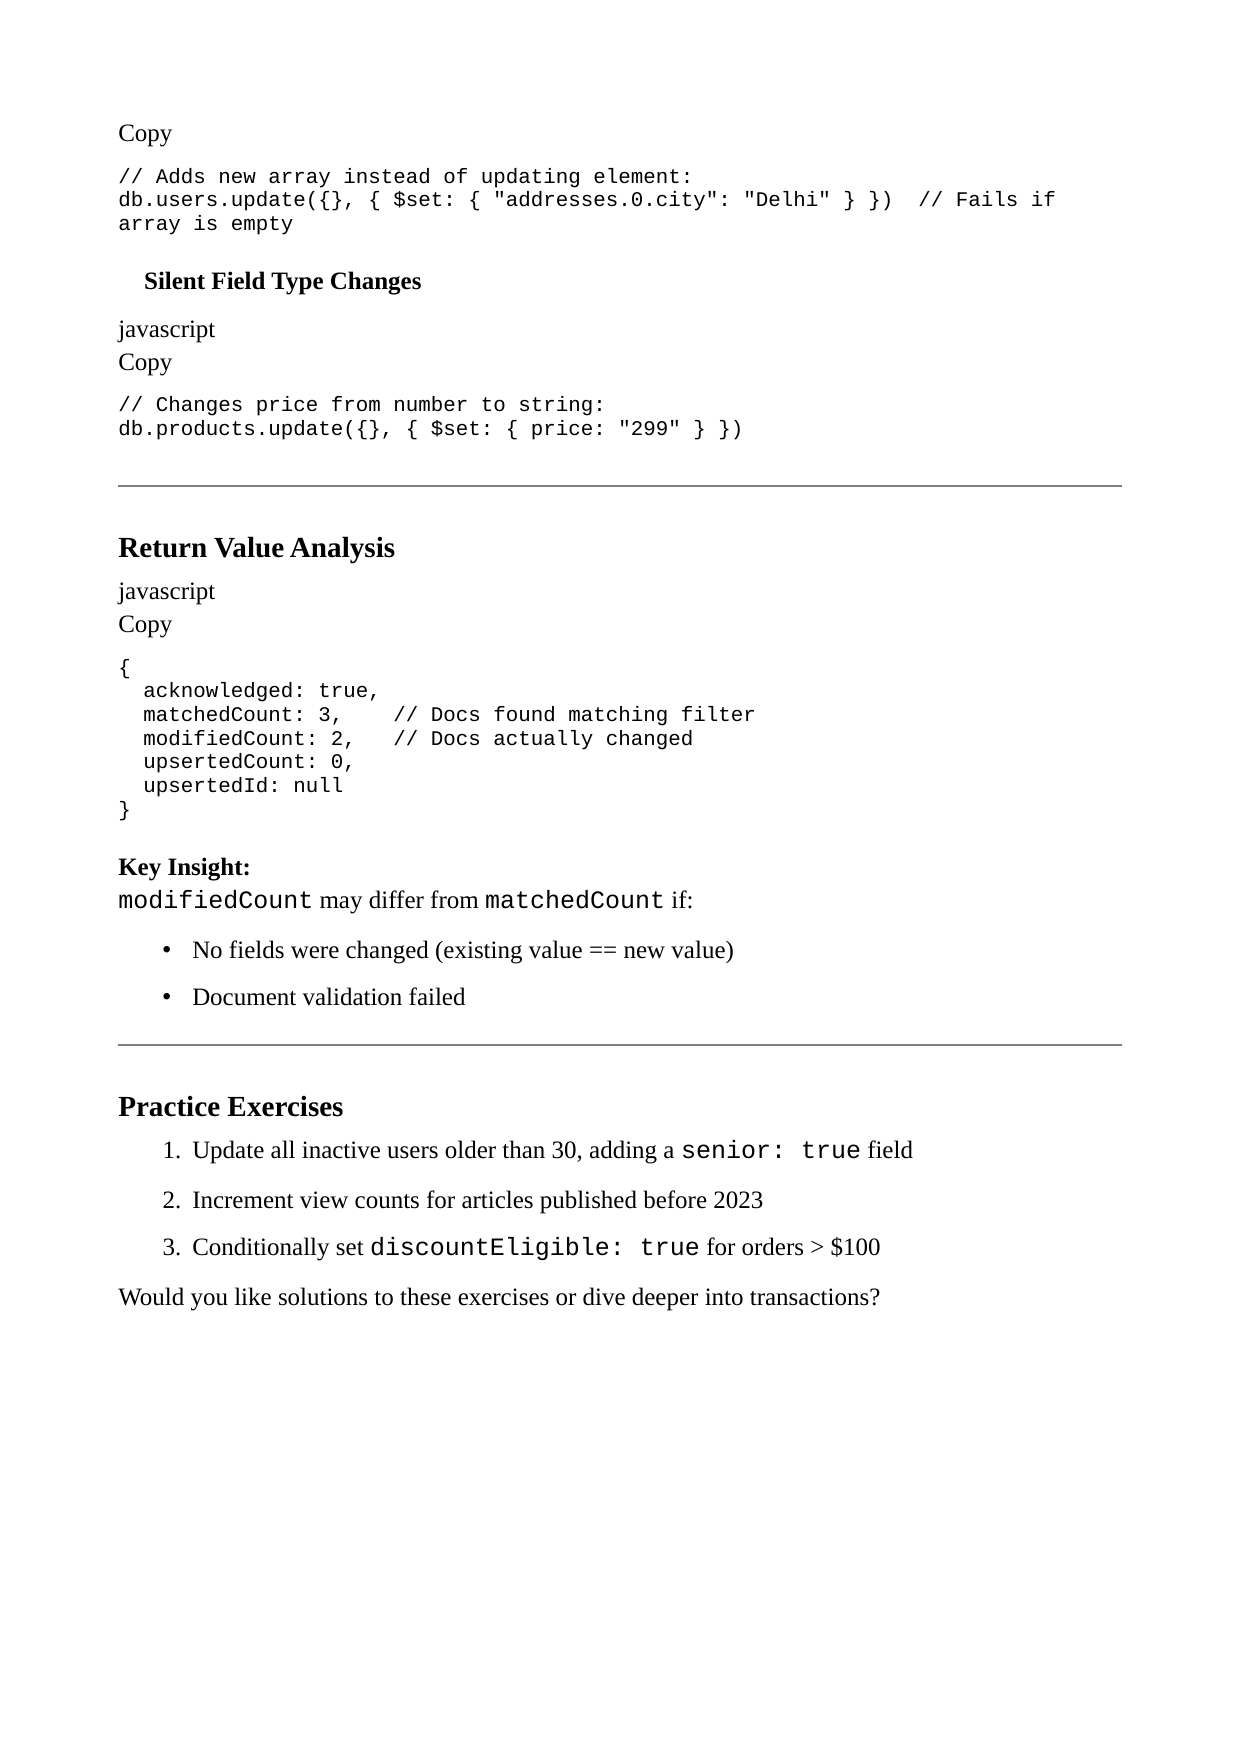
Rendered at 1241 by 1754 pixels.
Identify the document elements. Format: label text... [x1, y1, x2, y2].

list Document validation failed [162, 982, 1122, 1011]
text ❌ Silent Field Type Changes [118, 266, 1122, 295]
text acknowledged: true, [118, 680, 1122, 704]
text matchedCount: 3, // Docs found matching filter [118, 704, 1122, 728]
text upsertedCount: 0, [118, 751, 1122, 775]
text } [118, 798, 1122, 822]
text db.products.update({}, { $set: { price: "299" } }) [118, 418, 1122, 442]
text Copy [118, 609, 1122, 638]
text upsertedId: null [118, 775, 1122, 798]
text Copy [118, 118, 1122, 147]
list Update all inactive users older than 30, adding a senior: true field [162, 1135, 1122, 1166]
subtitle Return Value Analysis [118, 530, 1122, 563]
list No fields were changed (existing value == new value) [162, 935, 1122, 963]
text javascript [118, 576, 1122, 605]
text Copy [118, 347, 1122, 376]
text { [118, 657, 1122, 680]
text Key Insight: modifiedCount may differ from matchedCount if: [118, 852, 1122, 916]
text db.users.update({}, { $set: { "addresses.0.city": "Delhi" } }) // Fails if array is empty [118, 189, 1122, 237]
text // Changes price from number to string: [118, 394, 1122, 418]
text Would you like solutions to these exercises or dive deeper into transactions? [118, 1282, 1122, 1311]
text javascript [118, 314, 1122, 342]
list Increment view counts for articles published before 2023 [162, 1185, 1122, 1213]
list Conditionally set discountEligible: true for orders > $100 [162, 1232, 1122, 1263]
subtitle Practice Exercises [118, 1089, 1122, 1122]
text // Adds new array instead of updating element: [118, 166, 1122, 189]
text modifiedCount: 2, // Docs actually changed [118, 728, 1122, 751]
